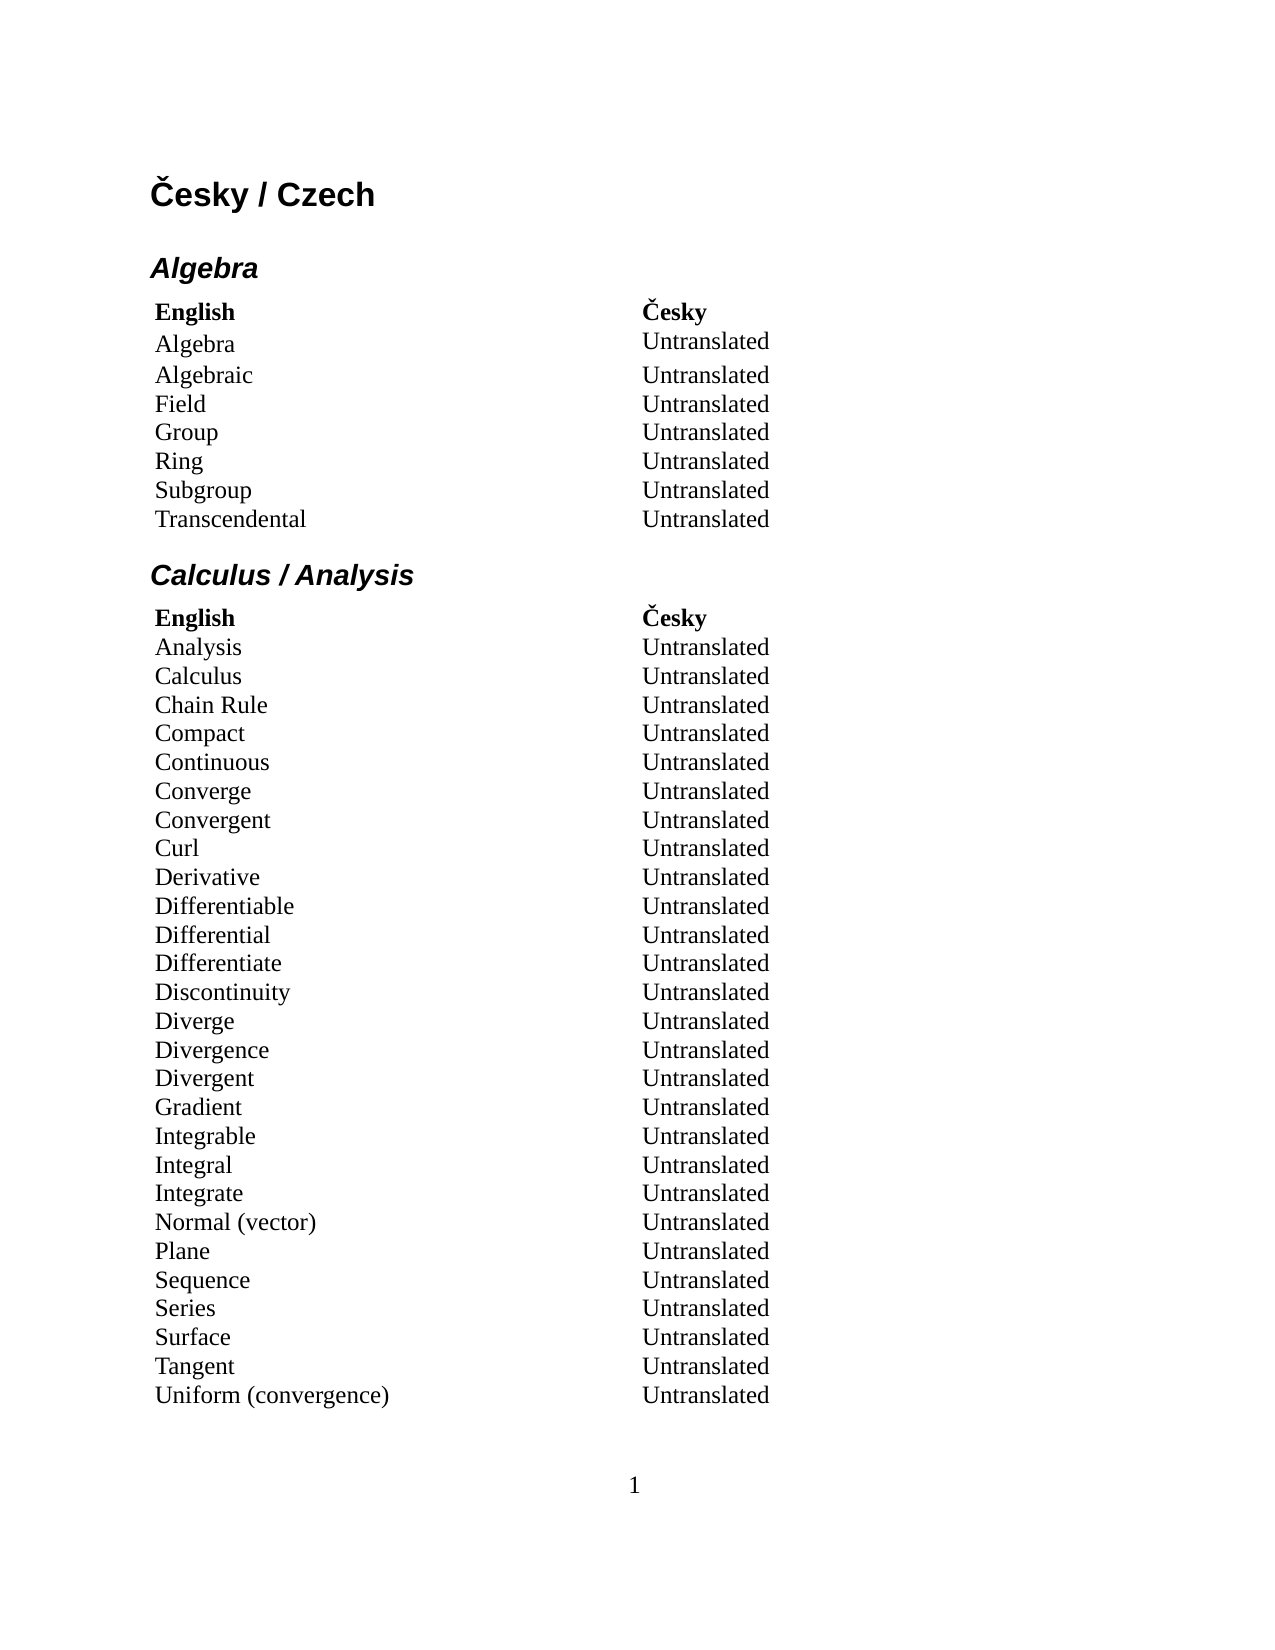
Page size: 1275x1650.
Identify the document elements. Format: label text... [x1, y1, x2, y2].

table_cell Untranslated [638, 360, 1125, 389]
table_cell Untranslated [638, 661, 1125, 690]
table_cell Untranslated [638, 1322, 1125, 1351]
table_cell Untranslated [638, 504, 1125, 532]
table_cell Analysis [150, 632, 637, 661]
table_cell Untranslated [638, 1294, 1125, 1322]
table_cell Untranslated [638, 719, 1125, 747]
table_cell Continuous [150, 747, 637, 776]
table_cell Ring [150, 446, 637, 475]
table_header English [150, 297, 637, 326]
table_cell Untranslated [638, 891, 1125, 920]
table_cell Differentiable [150, 891, 637, 920]
table_cell Untranslated [638, 1207, 1125, 1236]
table_header English [150, 604, 637, 632]
table_cell Untranslated [638, 747, 1125, 776]
table_cell Untranslated [638, 1351, 1125, 1380]
table_cell Sequence [150, 1265, 637, 1293]
table_cell Untranslated [638, 776, 1125, 805]
table_cell Untranslated [638, 475, 1125, 504]
table_cell Untranslated [638, 1006, 1125, 1035]
table_cell Untranslated [638, 1150, 1125, 1178]
table_cell Subgroup [150, 475, 637, 504]
table_cell Divergent [150, 1064, 637, 1092]
table_cell Chain Rule [150, 690, 637, 718]
table_cell Normal (vector) [150, 1207, 637, 1236]
table_cell ﻿Algebra [150, 326, 637, 360]
table_cell Plane [150, 1236, 637, 1265]
table_cell Untranslated [638, 690, 1125, 718]
table_cell Discontinuity [150, 977, 637, 1006]
table_cell Untranslated [638, 977, 1125, 1006]
table_cell Gradient [150, 1092, 637, 1121]
table_cell Untranslated [638, 1121, 1125, 1150]
table_cell Differentiate [150, 949, 637, 977]
table_cell Series [150, 1294, 637, 1322]
table_cell Group [150, 418, 637, 446]
table_cell Transcendental [150, 504, 637, 532]
table_cell Untranslated [638, 389, 1125, 417]
table_cell Untranslated [638, 632, 1125, 661]
table_cell Curl [150, 834, 637, 862]
table_cell Integrable [150, 1121, 637, 1150]
table_header Česky [638, 297, 1125, 326]
table_cell Untranslated [638, 1265, 1125, 1293]
table_cell Untranslated [638, 1236, 1125, 1265]
table_cell Untranslated [638, 1380, 1125, 1408]
table_cell Derivative [150, 862, 637, 891]
table_cell Diverge [150, 1006, 637, 1035]
table_cell Divergence [150, 1035, 637, 1063]
table_cell Untranslated [638, 418, 1125, 446]
table_cell Untranslated [638, 446, 1125, 475]
table_cell Tangent [150, 1351, 637, 1380]
table_cell Differential [150, 920, 637, 948]
table_cell Untranslated [638, 326, 1125, 360]
table_cell Convergent [150, 805, 637, 833]
table_cell Compact [150, 719, 637, 747]
table_cell Converge [150, 776, 637, 805]
table_cell Untranslated [638, 862, 1125, 891]
table_cell Untranslated [638, 1064, 1125, 1092]
table_cell Untranslated [638, 920, 1125, 948]
subtitle Algebra [150, 251, 1125, 285]
table_header Česky [638, 604, 1125, 632]
table_cell Integrate [150, 1179, 637, 1207]
table_cell Uniform (convergence) [150, 1380, 637, 1408]
subtitle Česky / Czech [150, 175, 1125, 214]
subtitle Calculus / Analysis [150, 557, 1125, 591]
table_cell Integral [150, 1150, 637, 1178]
table_cell Algebraic [150, 360, 637, 389]
table_cell Calculus [150, 661, 637, 690]
table_cell Untranslated [638, 805, 1125, 833]
table_cell Untranslated [638, 1179, 1125, 1207]
table_cell Untranslated [638, 834, 1125, 862]
table_cell Untranslated [638, 1092, 1125, 1121]
table_cell Untranslated [638, 1035, 1125, 1063]
table_cell Surface [150, 1322, 637, 1351]
table_cell Untranslated [638, 949, 1125, 977]
table_cell Field [150, 389, 637, 417]
